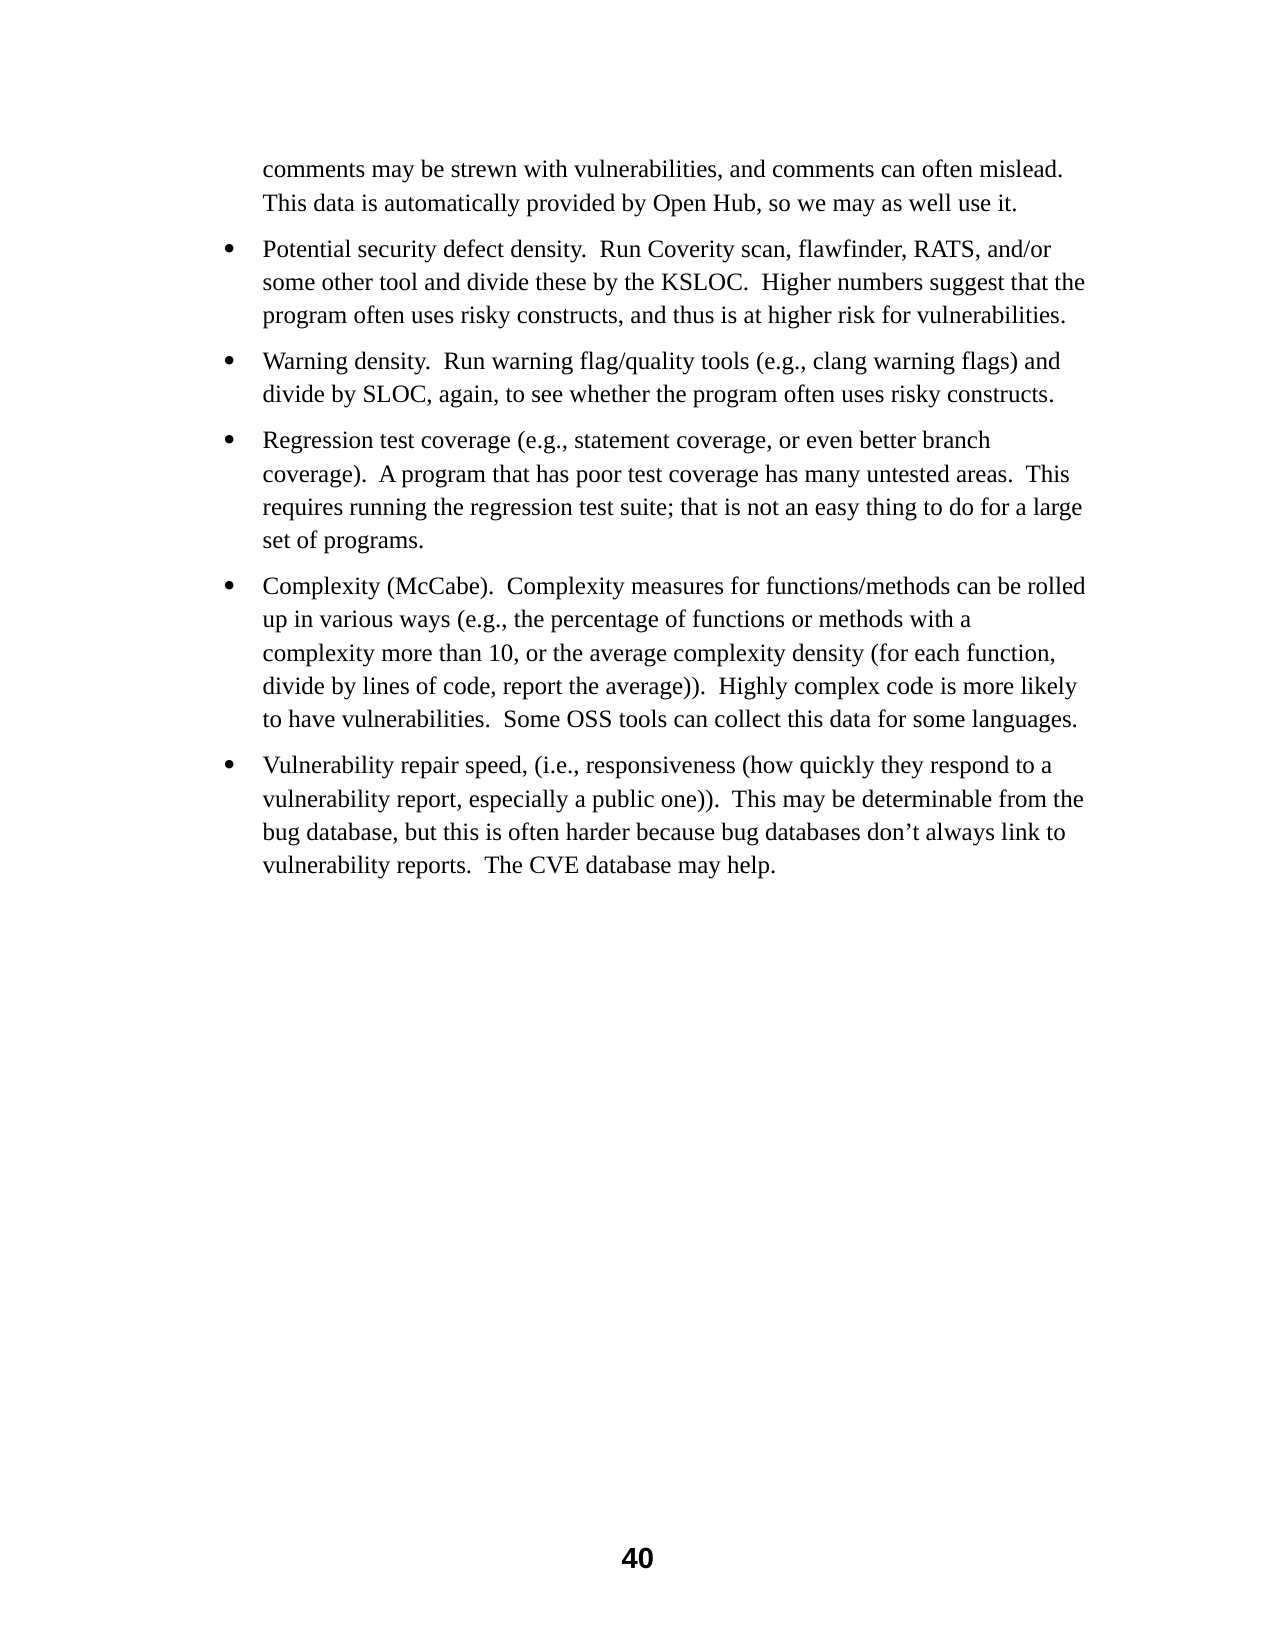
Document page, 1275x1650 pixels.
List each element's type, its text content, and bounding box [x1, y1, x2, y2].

list comments may be strewn with vulnerabilities, and comments can often mislead. This data is automatically provided by Open Hub, so we may as well use it. [225, 150, 1087, 217]
list Vulnerability repair speed, (i.e., responsiveness (how quickly they respond to a vulnerability report, especially a public one)). This may be determinable from the bug database, but this is often harder because bug databases don’t always link to vulnerability reports. The CVE database may help. [225, 746, 1087, 879]
list Regression test coverage (e.g., statement coverage, or even better branch coverage). A program that has poor test coverage has many untested areas. This requires running the regression test suite; that is not an easy thing to do for a large set of programs. [225, 421, 1087, 554]
list Potential security defect density. Run Coverity scan, flawfinder, RATS, and/or some other tool and divide these by the KSLOC. Higher numbers suggest that the program often uses risky constructs, and thus is at higher risk for vulnerabilities. [225, 229, 1087, 329]
list Complexity (McCabe). Complexity measures for functions/methods can be rolled up in various ways (e.g., the percentage of functions or methods with a complexity more than 10, or the average complexity density (for each function, divide by lines of code, report the average)). Highly complex code is more likely to have vulnerabilities. Some OSS tools can collect this data for some languages. [225, 567, 1087, 733]
list Warning density. Run warning flag/quality tools (e.g., clang warning flags) and divide by SLOC, again, to see whether the program often uses risky constructs. [225, 342, 1087, 408]
